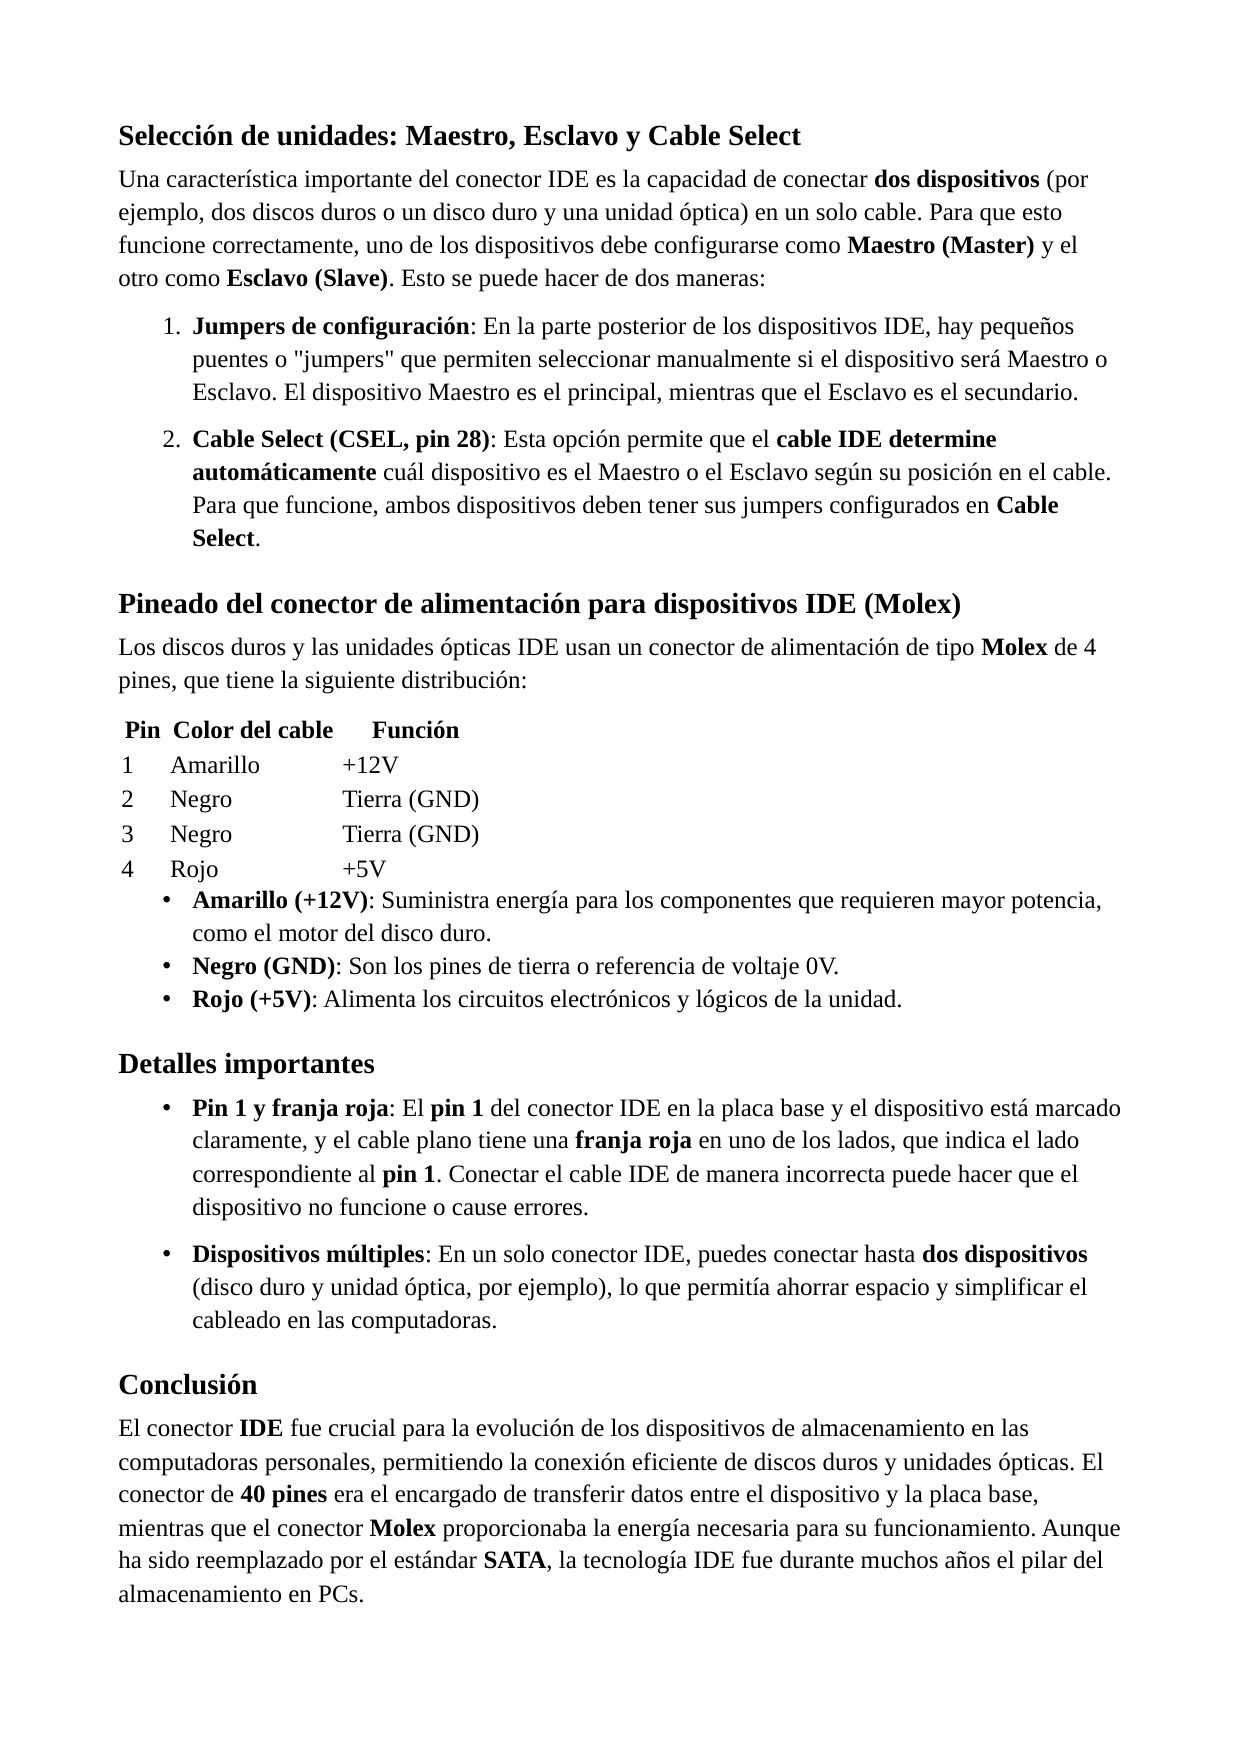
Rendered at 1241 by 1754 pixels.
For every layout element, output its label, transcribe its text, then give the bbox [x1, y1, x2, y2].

text Los discos duros y las unidades ópticas IDE usan un conector de alimentación de tipo Molex de 4 pines, que tiene la siguiente distribución: [118, 632, 1122, 693]
subtitle Selección de unidades: Maestro, Esclavo y Cable Select [118, 118, 1122, 152]
text El conector IDE fue crucial para la evolución de los dispositivos de almacenamiento en las computadoras personales, permitiendo la conexión eficiente de discos duros y unidades ópticas. El conector de 40 pines era el encargado de transferir datos entre el dispositivo y la placa base, mientras que el conector Molex proporcionaba la energía necesaria para su funcionamiento. Aunque ha sido reemplazado por el estándar SATA, la tecnología IDE fue durante muchos años el pilar del almacenamiento en PCs. [118, 1413, 1122, 1607]
list Dispositivos múltiples: En un solo conector IDE, puedes conectar hasta dos dispositivos (disco duro y unidad óptica, por ejemplo), lo que permitía ahorrar espacio y simplificar el cableado en las computadoras. [162, 1239, 1122, 1334]
table_cell +5V [339, 851, 492, 885]
table_cell +12V [339, 747, 492, 782]
table_cell 1 [118, 747, 167, 782]
subtitle Conclusión [118, 1367, 1122, 1401]
table_cell Amarillo [167, 747, 339, 782]
table_header Pin [118, 713, 167, 747]
list Cable Select (CSEL, pin 28): Esta opción permite que el cable IDE determine automáticamente cuál dispositivo es el Maestro o el Esclavo según su posición en el cable. Para que funcione, ambos dispositivos deben tener sus jumpers configurados en Cable Select. [162, 424, 1122, 552]
list Negro (GND): Son los pines de tierra o referencia de voltaje 0V. [162, 951, 1122, 980]
list Pin 1 y franja roja: El pin 1 del conector IDE en la placa base y el dispositivo está marcado claramente, y el cable plano tiene una franja roja en uno de los lados, que indica el lado correspondiente al pin 1. Conectar el cable IDE de manera incorrecta puede hacer que el dispositivo no funcione o cause errores. [162, 1093, 1122, 1220]
subtitle Detalles importantes [118, 1047, 1122, 1080]
text Una característica importante del conector IDE es la capacidad de conectar dos dispositivos (por ejemplo, dos discos duros o un disco duro y una unidad óptica) en un solo cable. Para que esto funcione correctamente, uno de los dispositivos debe configurarse como Maestro (Master) y el otro como Esclavo (Slave). Esto se puede hacer de dos maneras: [118, 164, 1122, 292]
table_cell 2 [118, 782, 167, 816]
table_cell Negro [167, 782, 339, 816]
table_cell 4 [118, 851, 167, 885]
table_header Color del cable [167, 713, 339, 747]
table_cell 3 [118, 816, 167, 851]
subtitle Pineado del conector de alimentación para dispositivos IDE (Molex) [118, 586, 1122, 619]
table_cell Tierra (GND) [339, 782, 492, 816]
table_cell Negro [167, 816, 339, 851]
table_cell Rojo [167, 851, 339, 885]
list Rojo (+5V): Alimenta los circuitos electrónicos y lógicos de la unidad. [162, 984, 1122, 1013]
table_header Función [339, 713, 492, 747]
list Jumpers de configuración: En la parte posterior de los dispositivos IDE, hay pequeños puentes o "jumpers" que permiten seleccionar manualmente si el dispositivo será Maestro o Esclavo. El dispositivo Maestro es el principal, mientras que el Esclavo es el secundario. [162, 311, 1122, 406]
table_cell Tierra (GND) [339, 816, 492, 851]
list Amarillo (+12V): Suministra energía para los componentes que requieren mayor potencia, como el motor del disco duro. [162, 885, 1122, 947]
